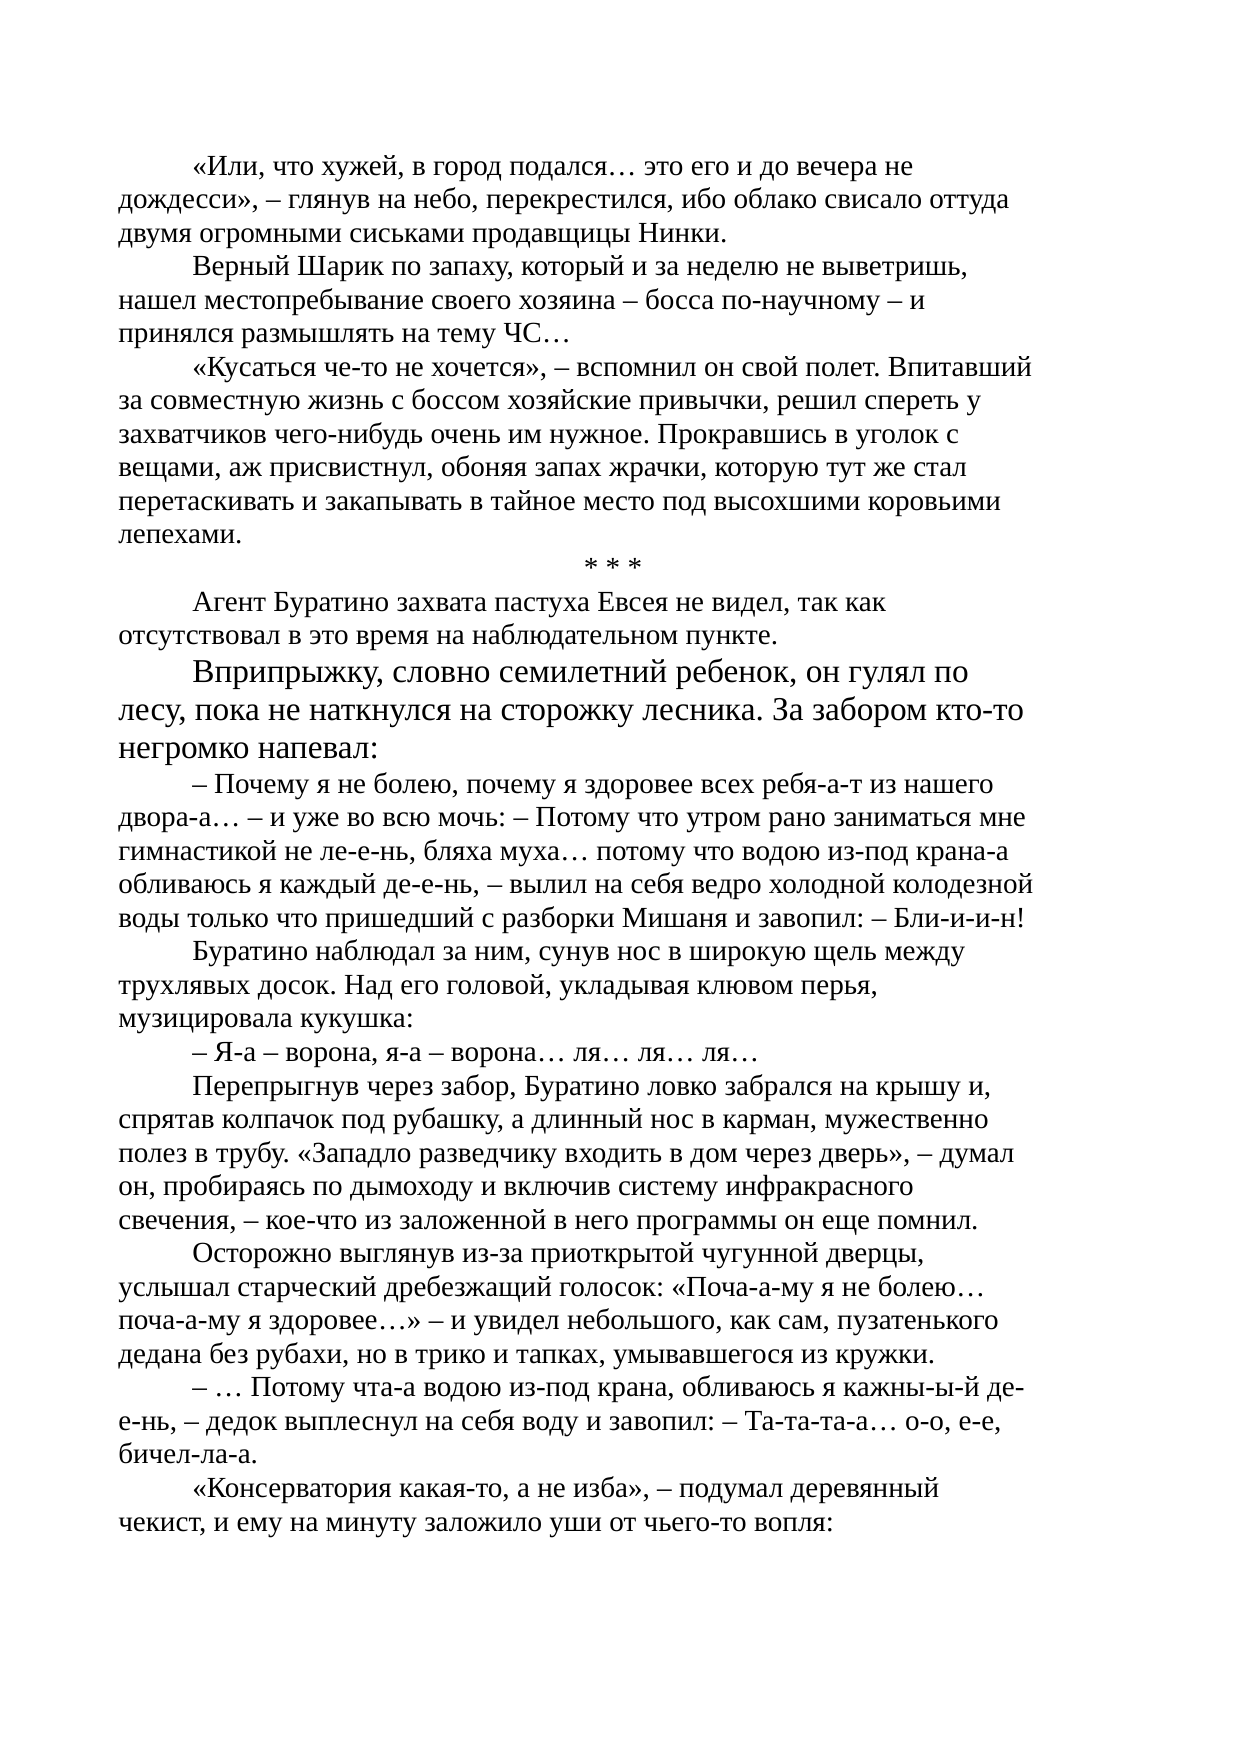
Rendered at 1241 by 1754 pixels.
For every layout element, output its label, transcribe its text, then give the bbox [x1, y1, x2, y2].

text Перепрыгнув через забор, Буратино ловко забрался на крышу и, спрятав колпачок под рубашку, а длинный нос в карман, мужественно полез в трубу. «Западло разведчику входить в дом через дверь», – думал он, пробираясь по дымоходу и включив систему инфракрасного свечения, – кое-что из заложенной в него программы он еще помнил. [118, 1068, 1033, 1235]
text Осторожно выглянув из-за приоткрытой чугунной дверцы, услышал старческий дребезжащий голосок: «Поча-а-му я не болею… поча-а-му я здоровее…» – и увидел небольшого, как сам, пузатенького дедана без рубахи, но в трико и тапках, умывавшегося из кружки. [118, 1235, 1033, 1369]
text Агент Буратино захвата пастуха Евсея не видел, так как отсутствовал в это время на наблюдательном пункте. [118, 584, 1033, 651]
text – Почему я не болею, почему я здоровее всех ребя-а-т из нашего двора-а… – и уже во всю мочь: – Потому что утром рано заниматься мне гимнастикой не ле-е-нь, бляха муха… потому что водою из-под крана-а обливаюсь я каждый де-е-нь, – вылил на себя ведро холодной колодезной воды только что пришедший с разборки Мишаня и завопил: – Бли-и-и-н! [118, 766, 1033, 933]
text Буратино наблюдал за ним, сунув нос в широкую щель между трухлявых досок. Над его головой, укладывая клювом перья, музицировала кукушка: [118, 933, 1033, 1034]
text «Консерватория какая-то, а не изба», – подумал деревянный чекист, и ему на минуту заложило уши от чьего-то вопля: [118, 1470, 1033, 1537]
text Вприпрыжку, словно семилетний ребенок, он гулял по лесу, пока не наткнулся на сторожку лесника. За забором кто-то негромко напевал: [118, 651, 1033, 766]
text Верный Шарик по запаху, который и за неделю не выветришь, нашел местопребывание своего хозяина – босса по-научному – и принялся размышлять на тему ЧС… [118, 248, 1033, 349]
text – Я-а – ворона, я-а – ворона… ля… ля… ля… [118, 1034, 1033, 1068]
subtitle * * * [118, 550, 1033, 584]
text – … Потому чта-а водою из-под крана, обливаюсь я кажны-ы-й де-е-нь, – дедок выплеснул на себя воду и завопил: – Та-та-та-а… о-о, е-е, бичел-ла-а. [118, 1369, 1033, 1470]
text «Или, что хужей, в город подался… это его и до вечера не дождесси», – глянув на небо, перекрестился, ибо облако свисало оттуда двумя огромными сиськами продавщицы Нинки. [118, 148, 1033, 248]
text «Кусаться че-то не хочется», – вспомнил он свой полет. Впитавший за совместную жизнь с боссом хозяйские привычки, решил спереть у захватчиков чего-нибудь очень им нужное. Прокравшись в уголок с вещами, аж присвистнул, обоняя запах жрачки, которую тут же стал перетаскивать и закапывать в тайное место под высохшими коровьими лепехами. [118, 349, 1033, 550]
